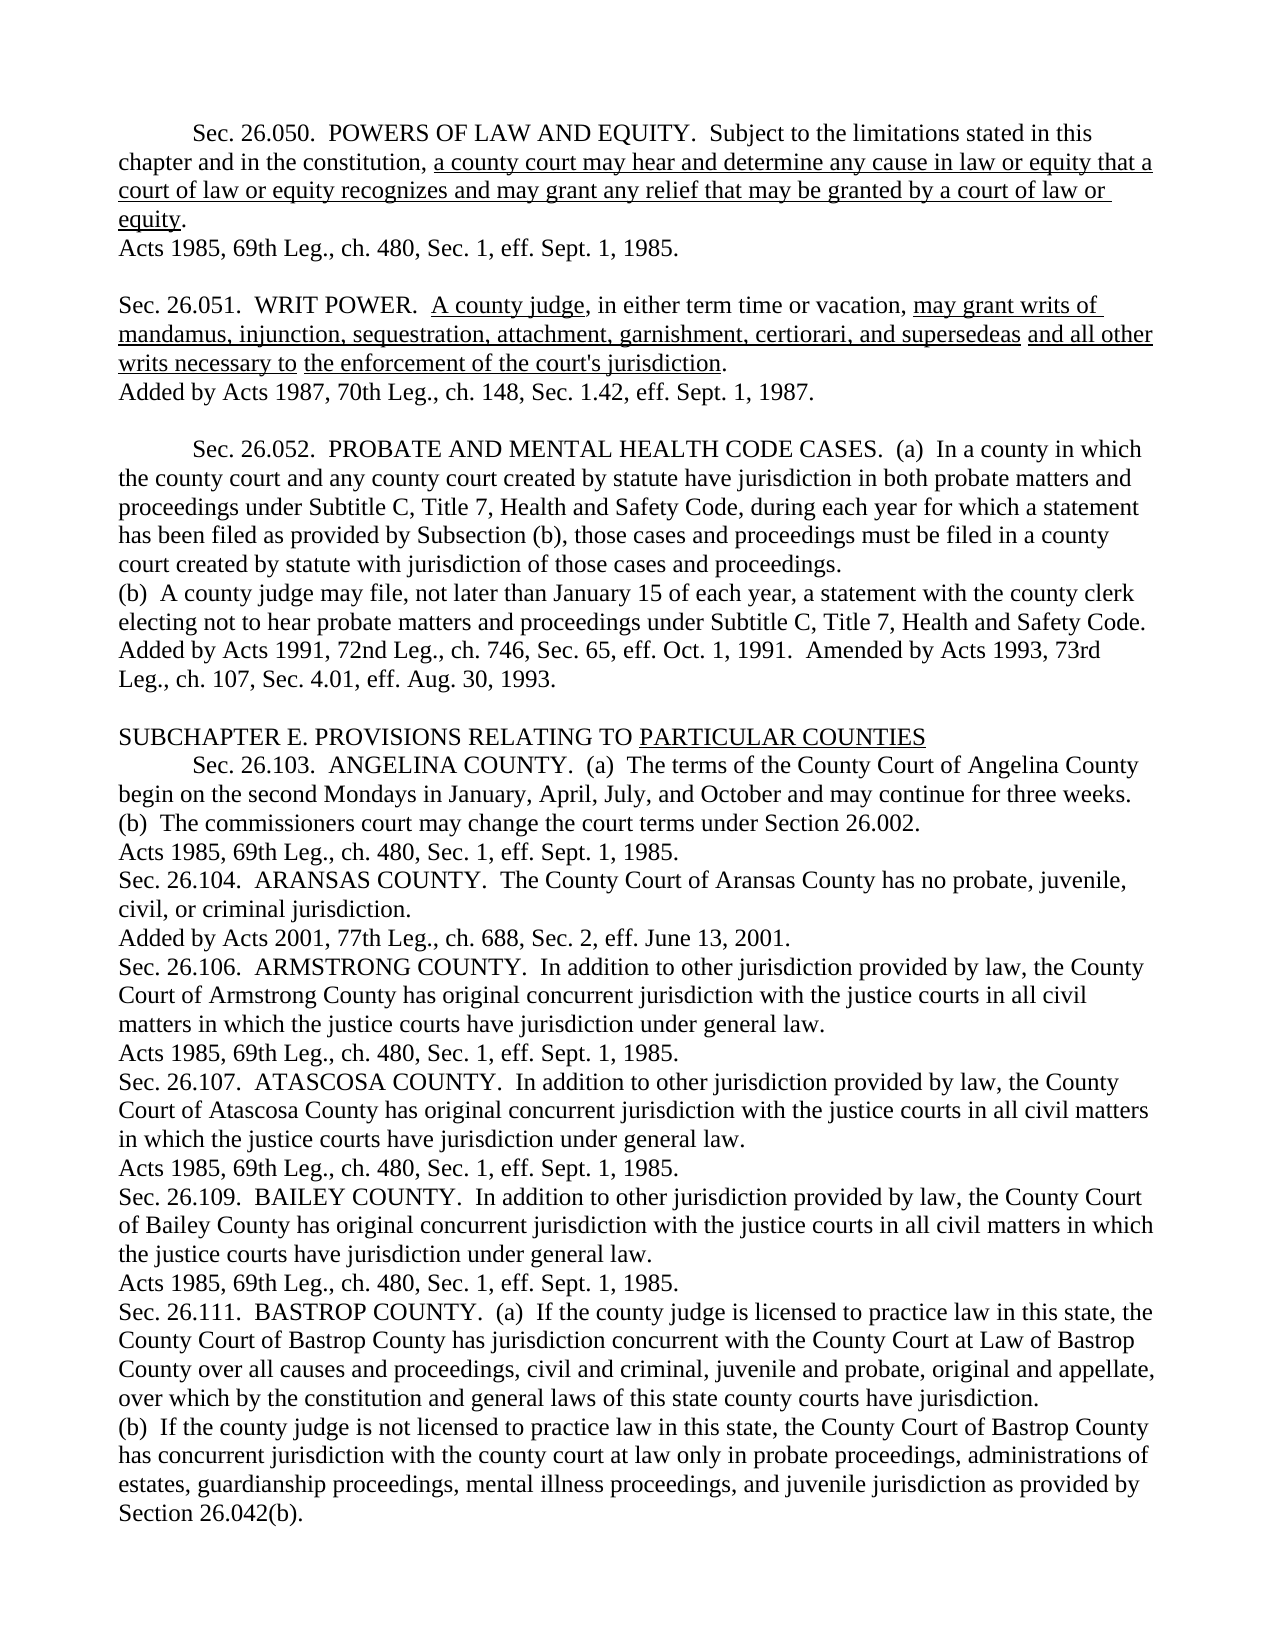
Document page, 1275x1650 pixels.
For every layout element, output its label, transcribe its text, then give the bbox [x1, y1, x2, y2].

text Acts 1985, 69th Leg., ch. 480, Sec. 1, eff. Sept. 1, 1985. [118, 1153, 1157, 1182]
text Acts 1985, 69th Leg., ch. 480, Sec. 1, eff. Sept. 1, 1985. [118, 233, 1157, 262]
text Added by Acts 2001, 77th Leg., ch. 688, Sec. 2, eff. June 13, 2001. [118, 923, 1157, 952]
text Sec. 26.050. POWERS OF LAW AND EQUITY. Subject to the limitations stated in this chapter and in the constitution, a county court may hear and determine any cause in law or equity that a court of law or equity recognizes and may grant any relief that may be granted by a court of law or equity. [118, 118, 1157, 233]
text Acts 1985, 69th Leg., ch. 480, Sec. 1, eff. Sept. 1, 1985. [118, 1038, 1157, 1067]
text Sec. 26.104. ARANSAS COUNTY. The County Court of Aransas County has no probate, juvenile, civil, or criminal jurisdiction. [118, 866, 1157, 923]
text Acts 1985, 69th Leg., ch. 480, Sec. 1, eff. Sept. 1, 1985. [118, 837, 1157, 866]
text SUBCHAPTER E. PROVISIONS RELATING TO PARTICULAR COUNTIES [118, 722, 1157, 751]
text (b) If the county judge is not licensed to practice law in this state, the County Court of Bastrop County has concurrent jurisdiction with the county court at law only in probate proceedings, administrations of estates, guardianship proceedings, mental illness proceedings, and juvenile jurisdiction as provided by Section 26.042(b). [118, 1412, 1157, 1527]
text Added by Acts 1991, 72nd Leg., ch. 746, Sec. 65, eff. Oct. 1, 1991. Amended by Acts 1993, 73rd Leg., ch. 107, Sec. 4.01, eff. Aug. 30, 1993. [118, 636, 1157, 693]
text Sec. 26.052. PROBATE AND MENTAL HEALTH CODE CASES. (a) In a county in which the county court and any county court created by statute have jurisdiction in both probate matters and proceedings under Subtitle C, Title 7, Health and Safety Code, during each year for which a statement has been filed as provided by Subsection (b), those cases and proceedings must be filed in a county court created by statute with jurisdiction of those cases and proceedings. [118, 434, 1157, 578]
text Sec. 26.107. ATASCOSA COUNTY. In addition to other jurisdiction provided by law, the County Court of Atascosa County has original concurrent jurisdiction with the justice courts in all civil matters in which the justice courts have jurisdiction under general law. [118, 1067, 1157, 1153]
text (b) A county judge may file, not later than January 15 of each year, a statement with the county clerk electing not to hear probate matters and proceedings under Subtitle C, Title 7, Health and Safety Code. [118, 578, 1157, 636]
text Sec. 26.111. BASTROP COUNTY. (a) If the county judge is licensed to practice law in this state, the County Court of Bastrop County has jurisdiction concurrent with the County Court at Law of Bastrop County over all causes and proceedings, civil and criminal, juvenile and probate, original and appellate, over which by the constitution and general laws of this state county courts have jurisdiction. [118, 1297, 1157, 1412]
text Sec. 26.051. WRIT POWER. A county judge, in either term time or vacation, may grant writs of mandamus, injunction, sequestration, attachment, garnishment, certiorari, and supersedeas and all other writs necessary to the enforcement of the court's jurisdiction. [118, 291, 1157, 377]
text Sec. 26.103. ANGELINA COUNTY. (a) The terms of the County Court of Angelina County begin on the second Mondays in January, April, July, and October and may continue for three weeks. [118, 751, 1157, 808]
text Sec. 26.109. BAILEY COUNTY. In addition to other jurisdiction provided by law, the County Court of Bailey County has original concurrent jurisdiction with the justice courts in all civil matters in which the justice courts have jurisdiction under general law. [118, 1182, 1157, 1268]
text Acts 1985, 69th Leg., ch. 480, Sec. 1, eff. Sept. 1, 1985. [118, 1268, 1157, 1297]
text (b) The commissioners court may change the court terms under Section 26.002. [118, 808, 1157, 837]
text Sec. 26.106. ARMSTRONG COUNTY. In addition to other jurisdiction provided by law, the County Court of Armstrong County has original concurrent jurisdiction with the justice courts in all civil matters in which the justice courts have jurisdiction under general law. [118, 952, 1157, 1038]
text Added by Acts 1987, 70th Leg., ch. 148, Sec. 1.42, eff. Sept. 1, 1987. [118, 377, 1157, 406]
